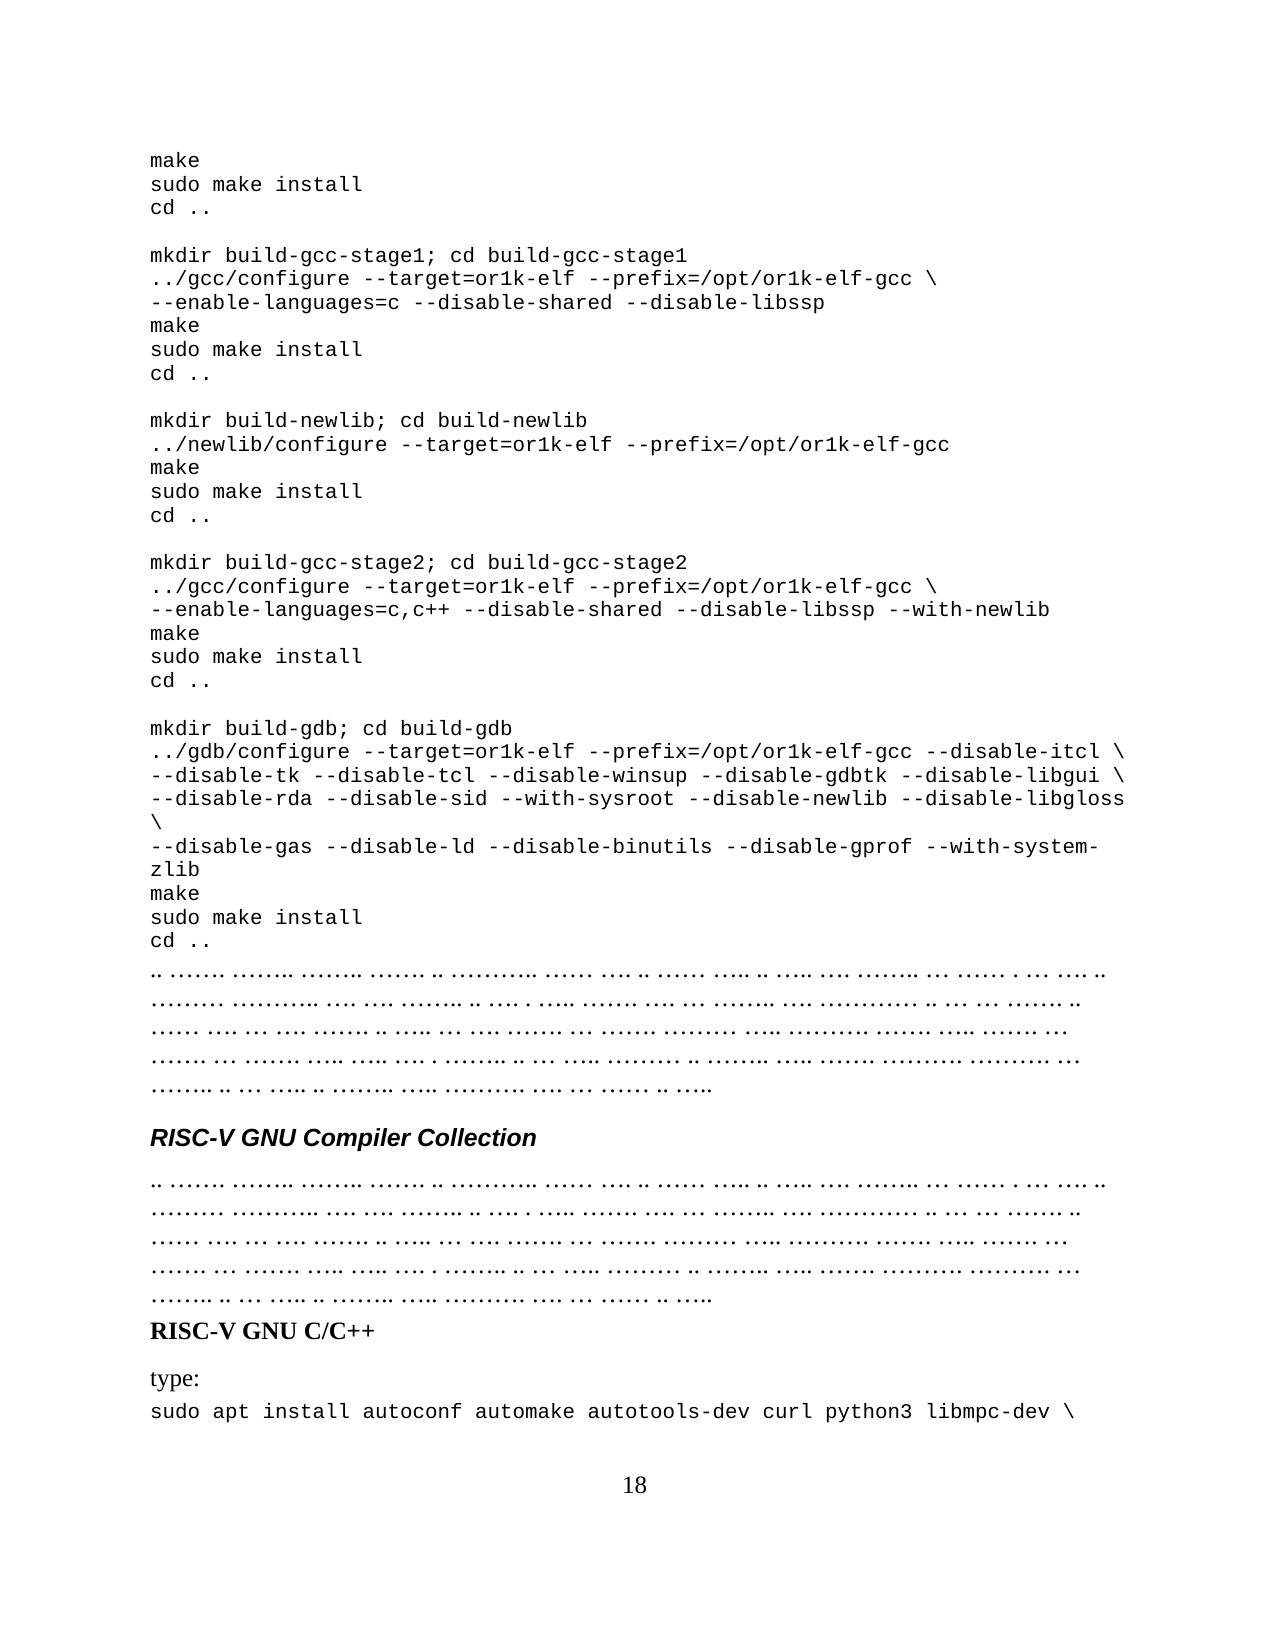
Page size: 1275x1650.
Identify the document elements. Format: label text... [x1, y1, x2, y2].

text make [150, 457, 1125, 481]
text --enable-languages=c --disable-shared --disable-libssp [150, 292, 1125, 316]
text sudo apt install autoconf automake autotools-dev curl python3 libmpc-dev \ [150, 1401, 1125, 1424]
text --disable-gas --disable-ld --disable-binutils --disable-gprof --with-system-zlib [150, 836, 1125, 883]
text make [150, 883, 1125, 907]
text type: [150, 1363, 1125, 1392]
subtitle RISC-V GNU Compiler Collection [150, 1123, 1125, 1151]
text cd .. [150, 505, 1125, 528]
text mkdir build-gcc-stage2; cd build-gcc-stage2 [150, 552, 1125, 576]
text cd .. [150, 930, 1125, 954]
text sudo make install [150, 907, 1125, 930]
text mkdir build-gdb; cd build-gdb [150, 717, 1125, 741]
text .. ……. …….. …….. ……. .. ……….. …… …. .. …… ….. .. ….. …. …….. … …… . … …. .. ……… ……….. …. …. …….. .. …. . ….. ……. …. … …….. …. ………… .. … … ……. .. …… …. … …. ……. .. ….. … …. ……. … ……. ……… ….. ………. ……. ….. ……. … ……. … ……. ….. ….. …. . …….. .. … ….. ……… .. …….. ….. ……. ………. ………. … …….. .. … ….. .. …….. ….. ………. …. … …… .. ….. [150, 954, 1125, 1098]
text RISC-V GNU C/C++ [150, 1316, 1125, 1345]
text cd .. [150, 670, 1125, 694]
text .. ……. …….. …….. ……. .. ……….. …… …. .. …… ….. .. ….. …. …….. … …… . … …. .. ……… ……….. …. …. …….. .. …. . ….. ……. …. … …….. …. ………… .. … … ……. .. …… …. … …. ……. .. ….. … …. ……. … ……. ……… ….. ………. ……. ….. ……. … ……. … ……. ….. ….. …. . …….. .. … ….. ……… .. …….. ….. ……. ………. ………. … …….. .. … ….. .. …….. ….. ………. …. … …… .. ….. [150, 1164, 1125, 1307]
text --disable-rda --disable-sid --with-sysroot --disable-newlib --disable-libgloss \ [150, 788, 1125, 836]
text cd .. [150, 363, 1125, 386]
text --disable-tk --disable-tcl --disable-winsup --disable-gdbtk --disable-libgui \ [150, 765, 1125, 788]
text ../gcc/configure --target=or1k-elf --prefix=/opt/or1k-elf-gcc \ [150, 576, 1125, 599]
text make [150, 623, 1125, 647]
text sudo make install [150, 339, 1125, 363]
text cd .. [150, 197, 1125, 221]
text ../gdb/configure --target=or1k-elf --prefix=/opt/or1k-elf-gcc --disable-itcl \ [150, 741, 1125, 765]
text --enable-languages=c,c++ --disable-shared --disable-libssp --with-newlib [150, 599, 1125, 623]
text sudo make install [150, 481, 1125, 505]
text mkdir build-gcc-stage1; cd build-gcc-stage1 [150, 244, 1125, 268]
text mkdir build-newlib; cd build-newlib [150, 410, 1125, 434]
text ../gcc/configure --target=or1k-elf --prefix=/opt/or1k-elf-gcc \ [150, 268, 1125, 292]
text sudo make install [150, 174, 1125, 197]
text sudo make install [150, 647, 1125, 670]
text make [150, 150, 1125, 174]
text make [150, 316, 1125, 339]
text ../newlib/configure --target=or1k-elf --prefix=/opt/or1k-elf-gcc [150, 434, 1125, 457]
